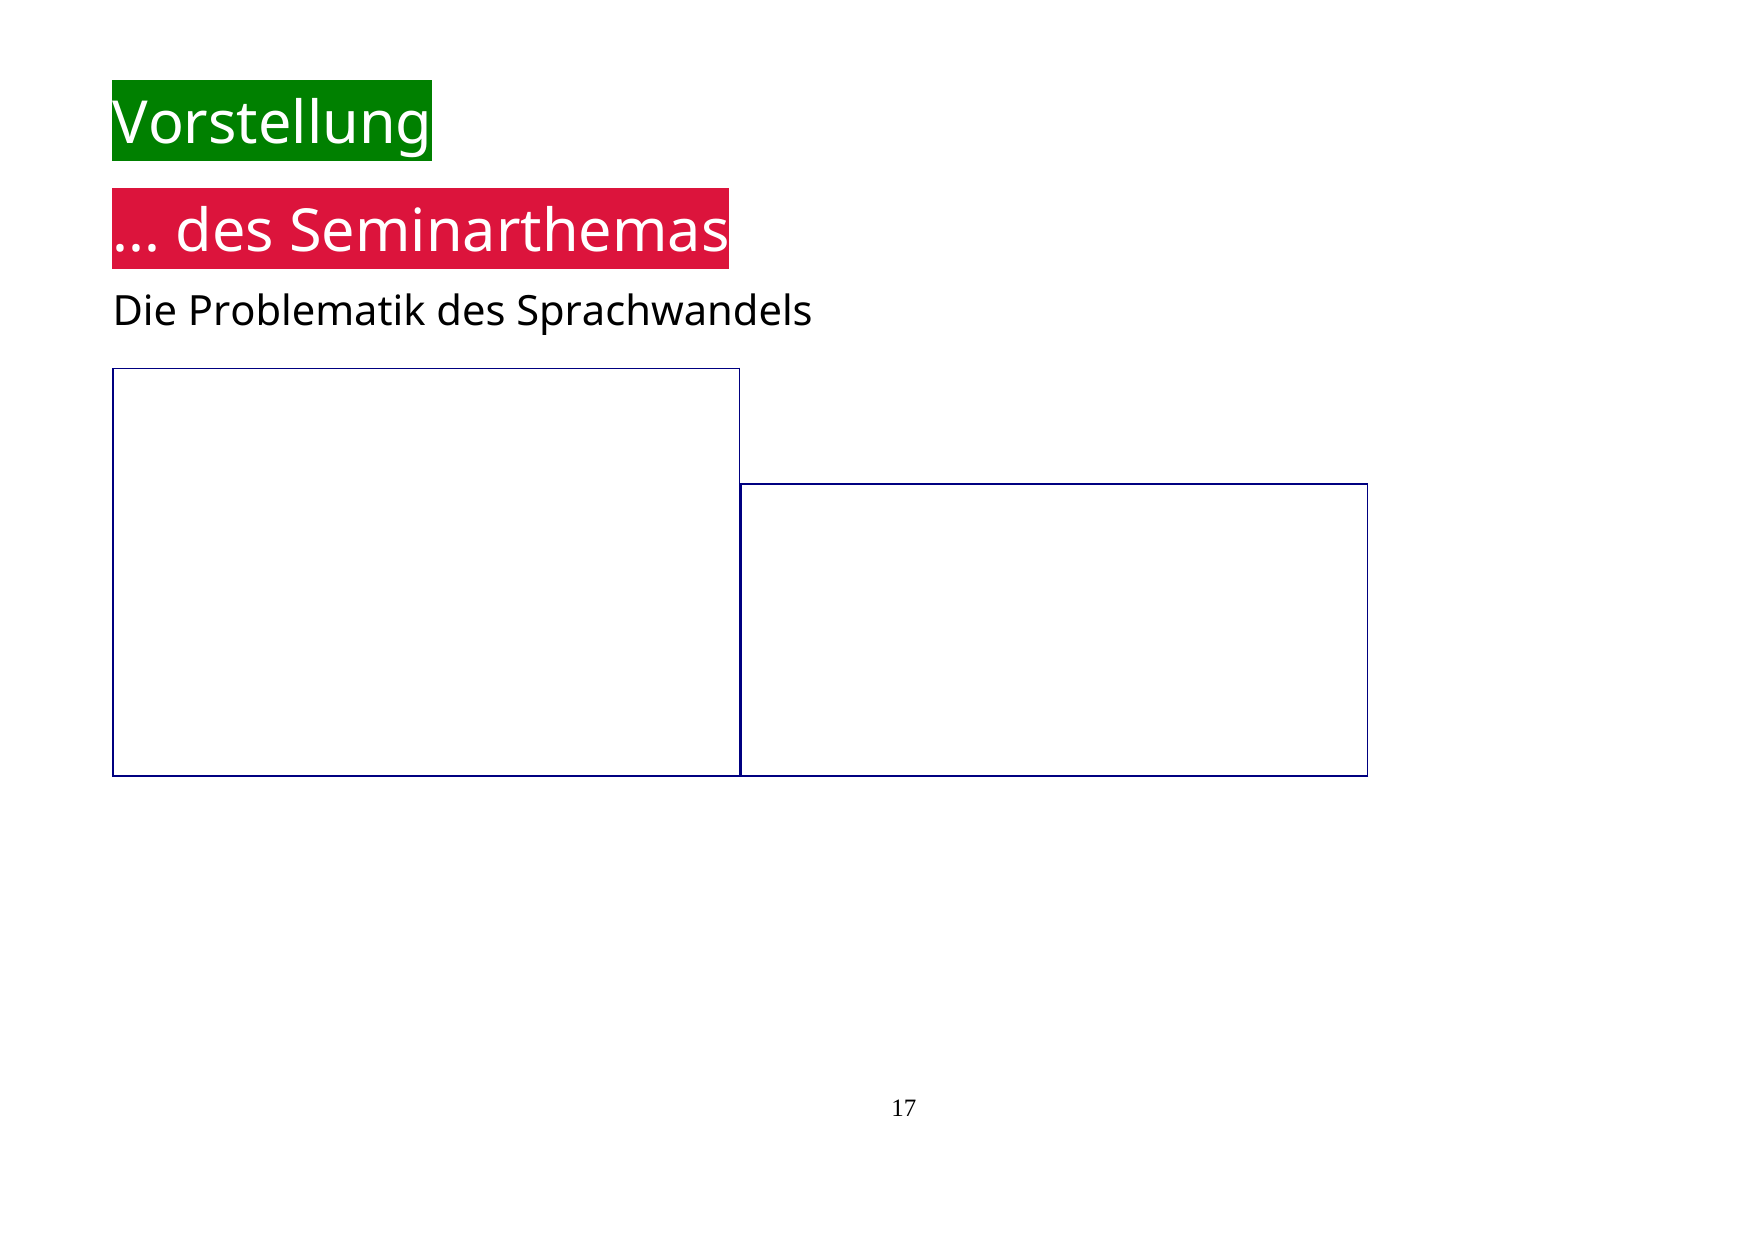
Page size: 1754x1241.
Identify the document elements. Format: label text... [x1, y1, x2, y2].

subtitle Vorstellung [112, 80, 1695, 161]
text Die Problematik des Sprachwandels [112, 281, 1695, 338]
subtitle ... des Seminarthemas [112, 188, 1695, 269]
